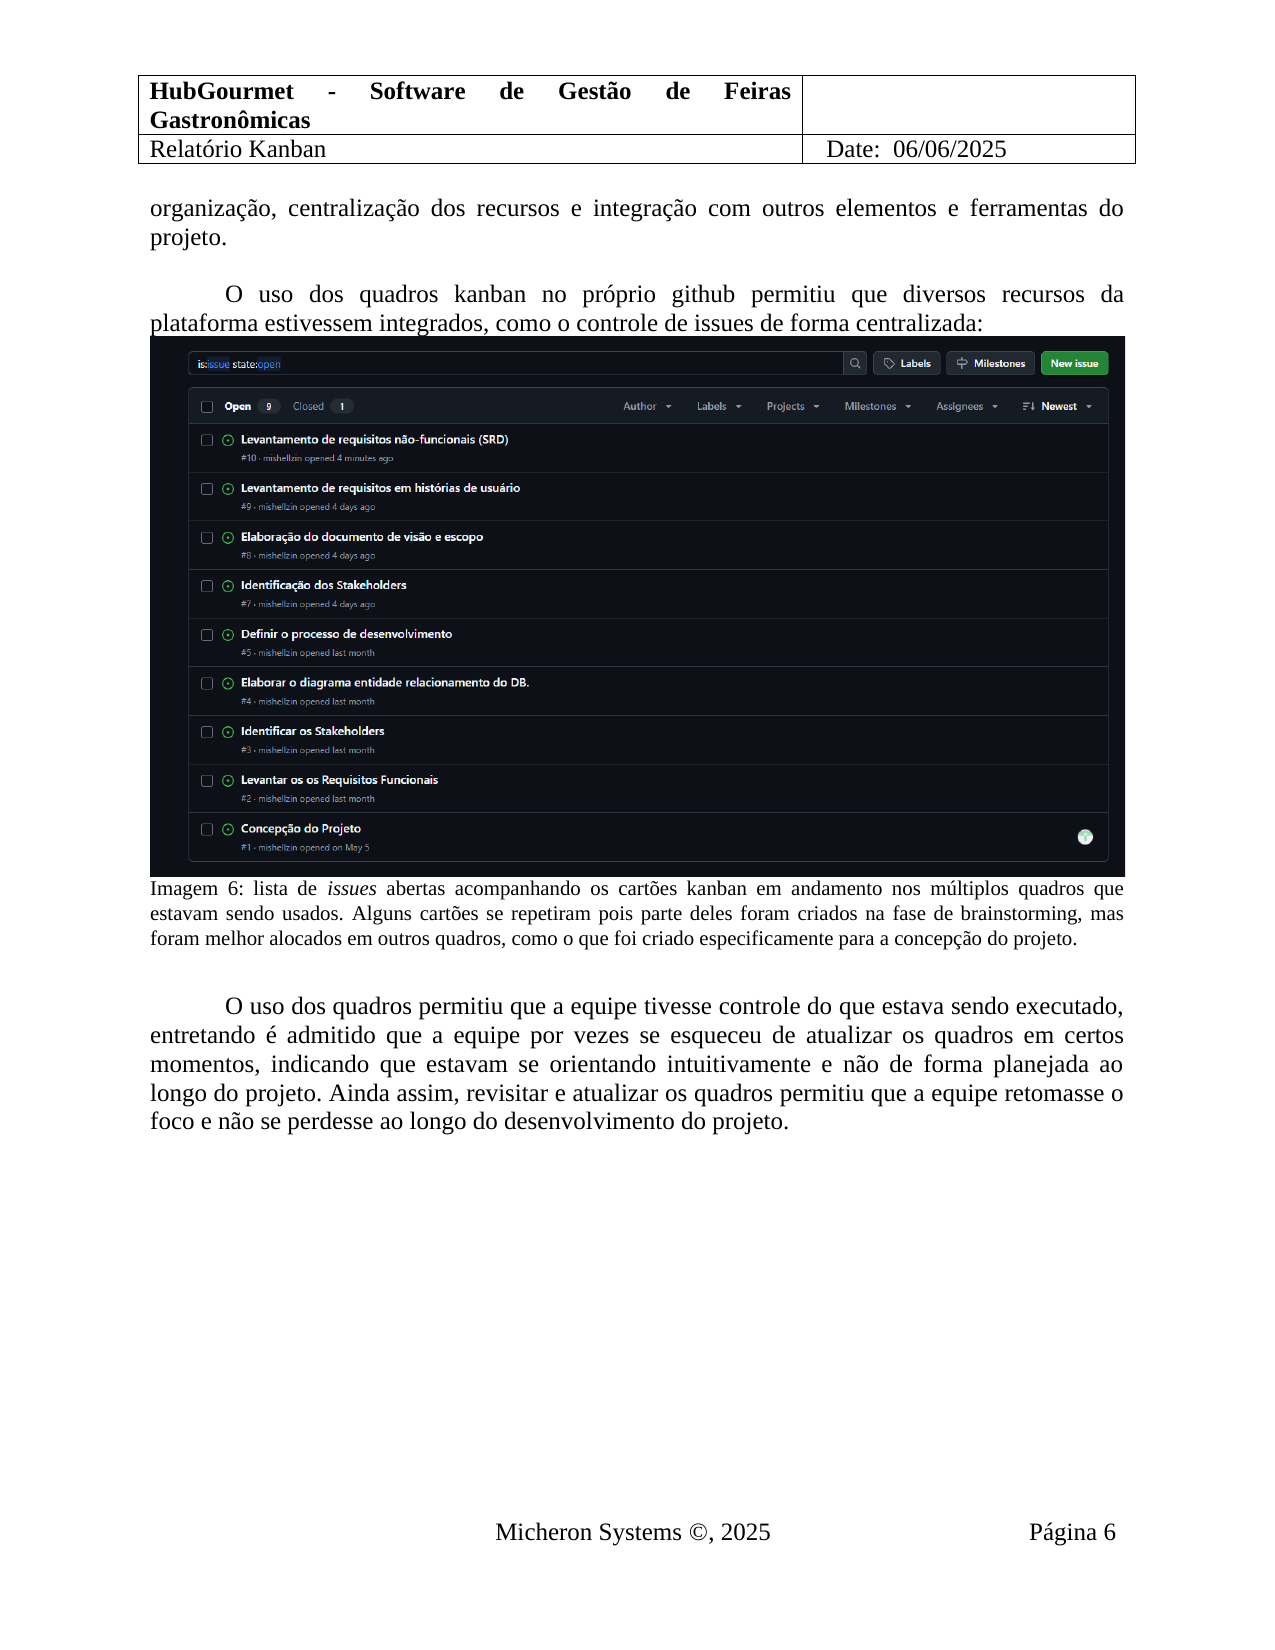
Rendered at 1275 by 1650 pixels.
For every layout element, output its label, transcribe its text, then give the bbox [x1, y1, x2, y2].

text organização, centralização dos recursos e integração com outros elementos e ferramentas do projeto. [150, 193, 1125, 251]
text O uso dos quadros kanban no próprio github permitiu que diversos recursos da plataforma estivessem integrados, como o controle de issues de forma centralizada: [150, 279, 1125, 336]
picture [150, 336, 1125, 877]
text Imagem 6: lista de issues abertas acompanhando os cartões kanban em andamento nos múltiplos quadros que estavam sendo usados. Alguns cartões se repetiram pois parte deles foram criados na fase de brainstorming, mas foram melhor alocados em outros quadros, como o que foi criado especificamente para a concepção do projeto. [150, 877, 1125, 950]
text O uso dos quadros permitiu que a equipe tivesse controle do que estava sendo executado, entretando é admitido que a equipe por vezes se esqueceu de atualizar os quadros em certos momentos, indicando que estavam se orientando intuitivamente e não de forma planejada ao longo do projeto. Ainda assim, revisitar e atualizar os quadros permitiu que a equipe retomasse o foco e não se perdesse ao longo do desenvolvimento do projeto. [150, 991, 1125, 1135]
